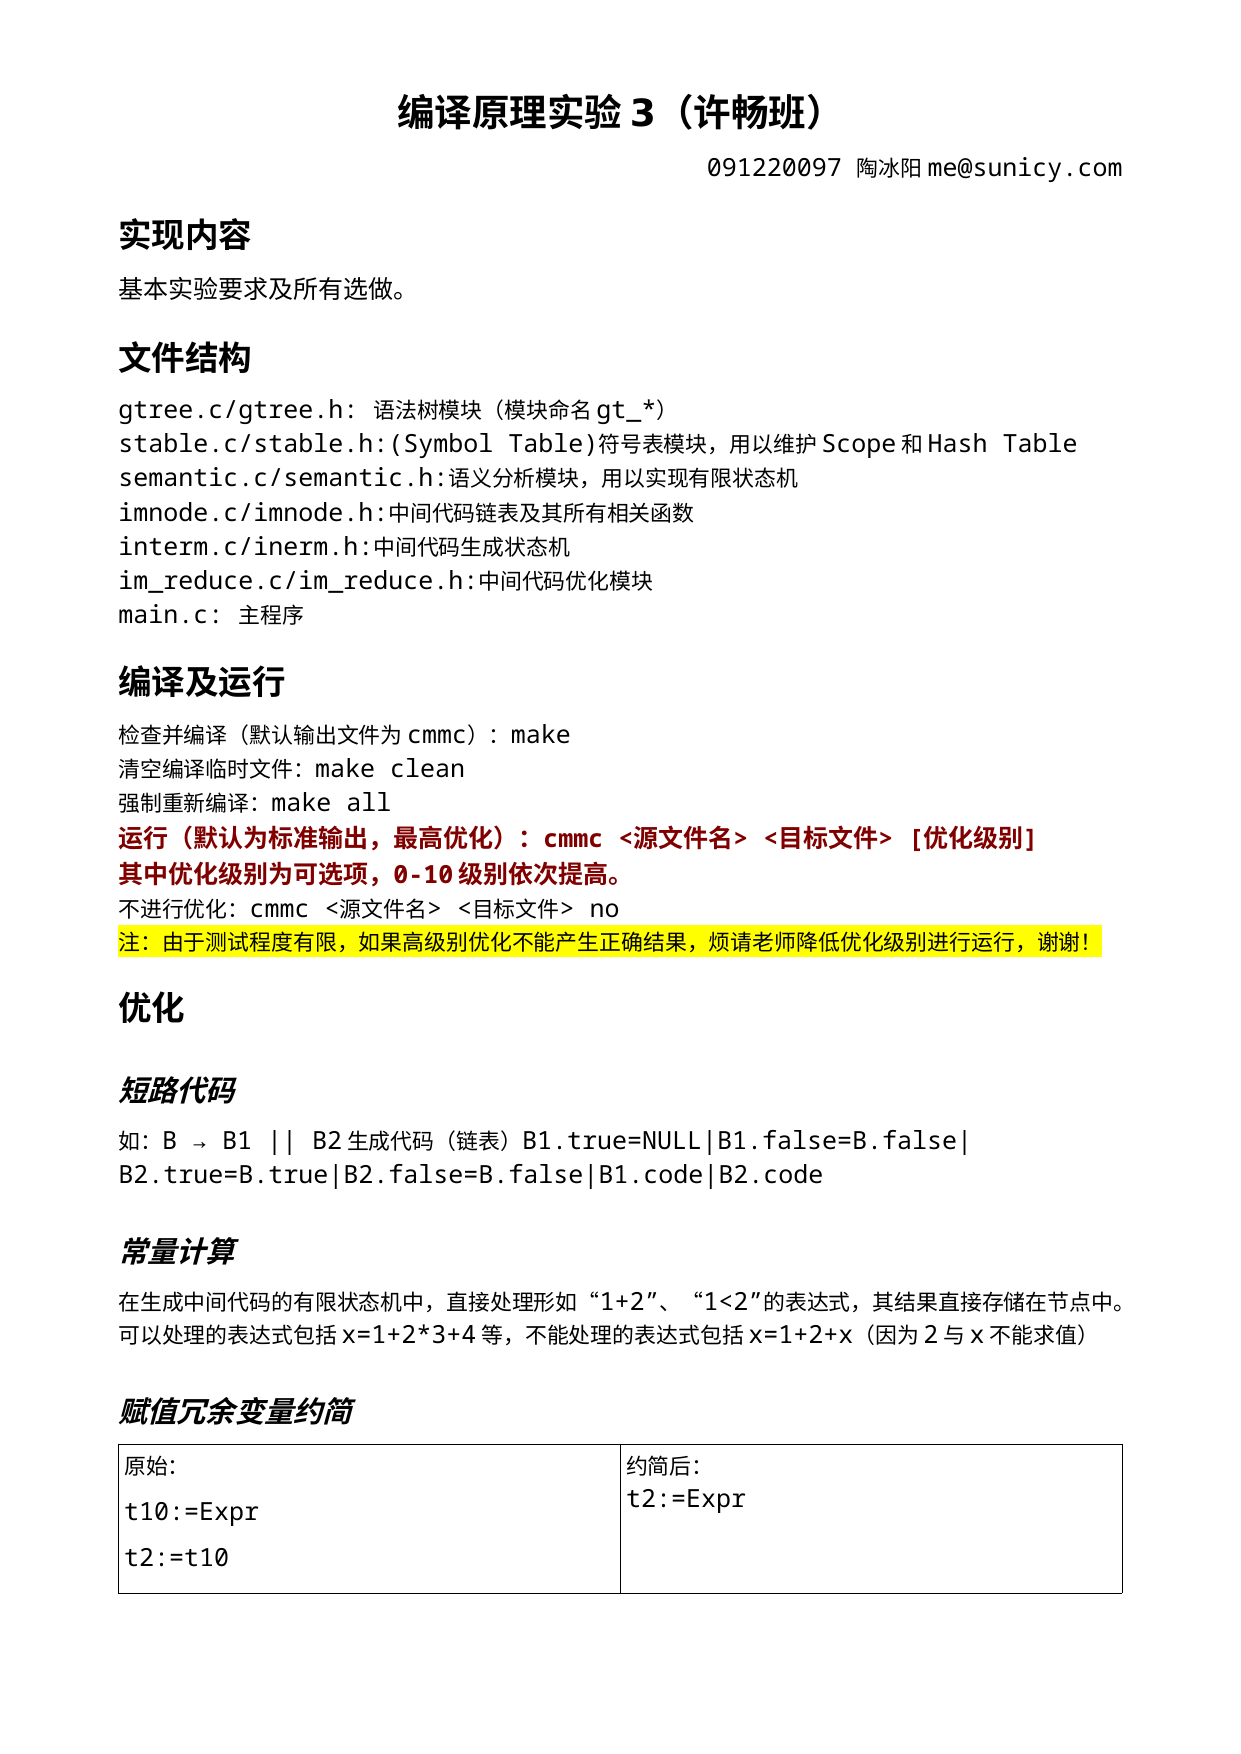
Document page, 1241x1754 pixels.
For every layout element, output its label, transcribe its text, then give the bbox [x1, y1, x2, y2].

text main.c: 主程序 [118, 596, 1122, 630]
text 不进行优化：cmmc <源文件名> <目标文件> no [118, 891, 1122, 925]
text 091220097 陶冰阳 me@sunicy.com [118, 149, 1122, 184]
text 清空编译临时文件：make clean [118, 751, 1122, 784]
text semantic.c/semantic.h:语义分析模块，用以实现有限状态机 [118, 460, 1122, 494]
text 注：由于测试程度有限，如果高级别优化不能产生正确结果，烦请老师降低优化级别进行运行，谢谢！ [118, 925, 1122, 957]
subtitle 短路代码 [118, 1068, 1122, 1110]
text 在生成中间代码的有限状态机中，直接处理形如“1+2”、“1<2”的表达式，其结果直接存储在节点中。可以处理的表达式包括x=1+2*3+4等，不能处理的表达式包括x=1+2+x（因为2与x不能求值） [118, 1283, 1122, 1351]
subtitle 文件结构 [118, 331, 1122, 379]
text 检查并编译（默认输出文件为cmmc）：make [118, 716, 1122, 751]
subtitle 赋值冗余变量约简 [118, 1389, 1122, 1431]
text stable.c/stable.h:(Symbol Table)符号表模块，用以维护Scope和Hash Table [118, 426, 1122, 460]
text 其中优化级别为可选项，0-10级别依次提高。 [118, 855, 1122, 891]
text gtree.c/gtree.h: 语法树模块（模块命名gt_*） [118, 392, 1122, 426]
table_header 约简后： t2:=Expr [621, 1445, 1122, 1592]
text 运行（默认为标准输出，最高优化）：cmmc <源文件名> <目标文件> [优化级别] [118, 819, 1122, 855]
subtitle 常量计算 [118, 1228, 1122, 1271]
subtitle 实现内容 [118, 209, 1122, 257]
text 如：B → B1 || B2生成代码（链表）B1.true=NULL|B1.false=B.false|B2.true=B.true|B2.false=B.false|B1.code|B2.code [118, 1123, 1122, 1191]
text im_reduce.c/im_reduce.h:中间代码优化模块 [118, 562, 1122, 596]
text interm.c/inerm.h:中间代码生成状态机 [118, 528, 1122, 562]
title 编译原理实验3（许畅班） [118, 83, 1122, 137]
text 基本实验要求及所有选做。 [118, 270, 1122, 306]
text 强制重新编译：make all [118, 784, 1122, 819]
text imnode.c/imnode.h:中间代码链表及其所有相关函数 [118, 494, 1122, 528]
table_header 原始： t10:=Expr t2:=t10 [119, 1445, 620, 1592]
subtitle 编译及运行 [118, 655, 1122, 704]
subtitle 优化 [118, 982, 1122, 1030]
